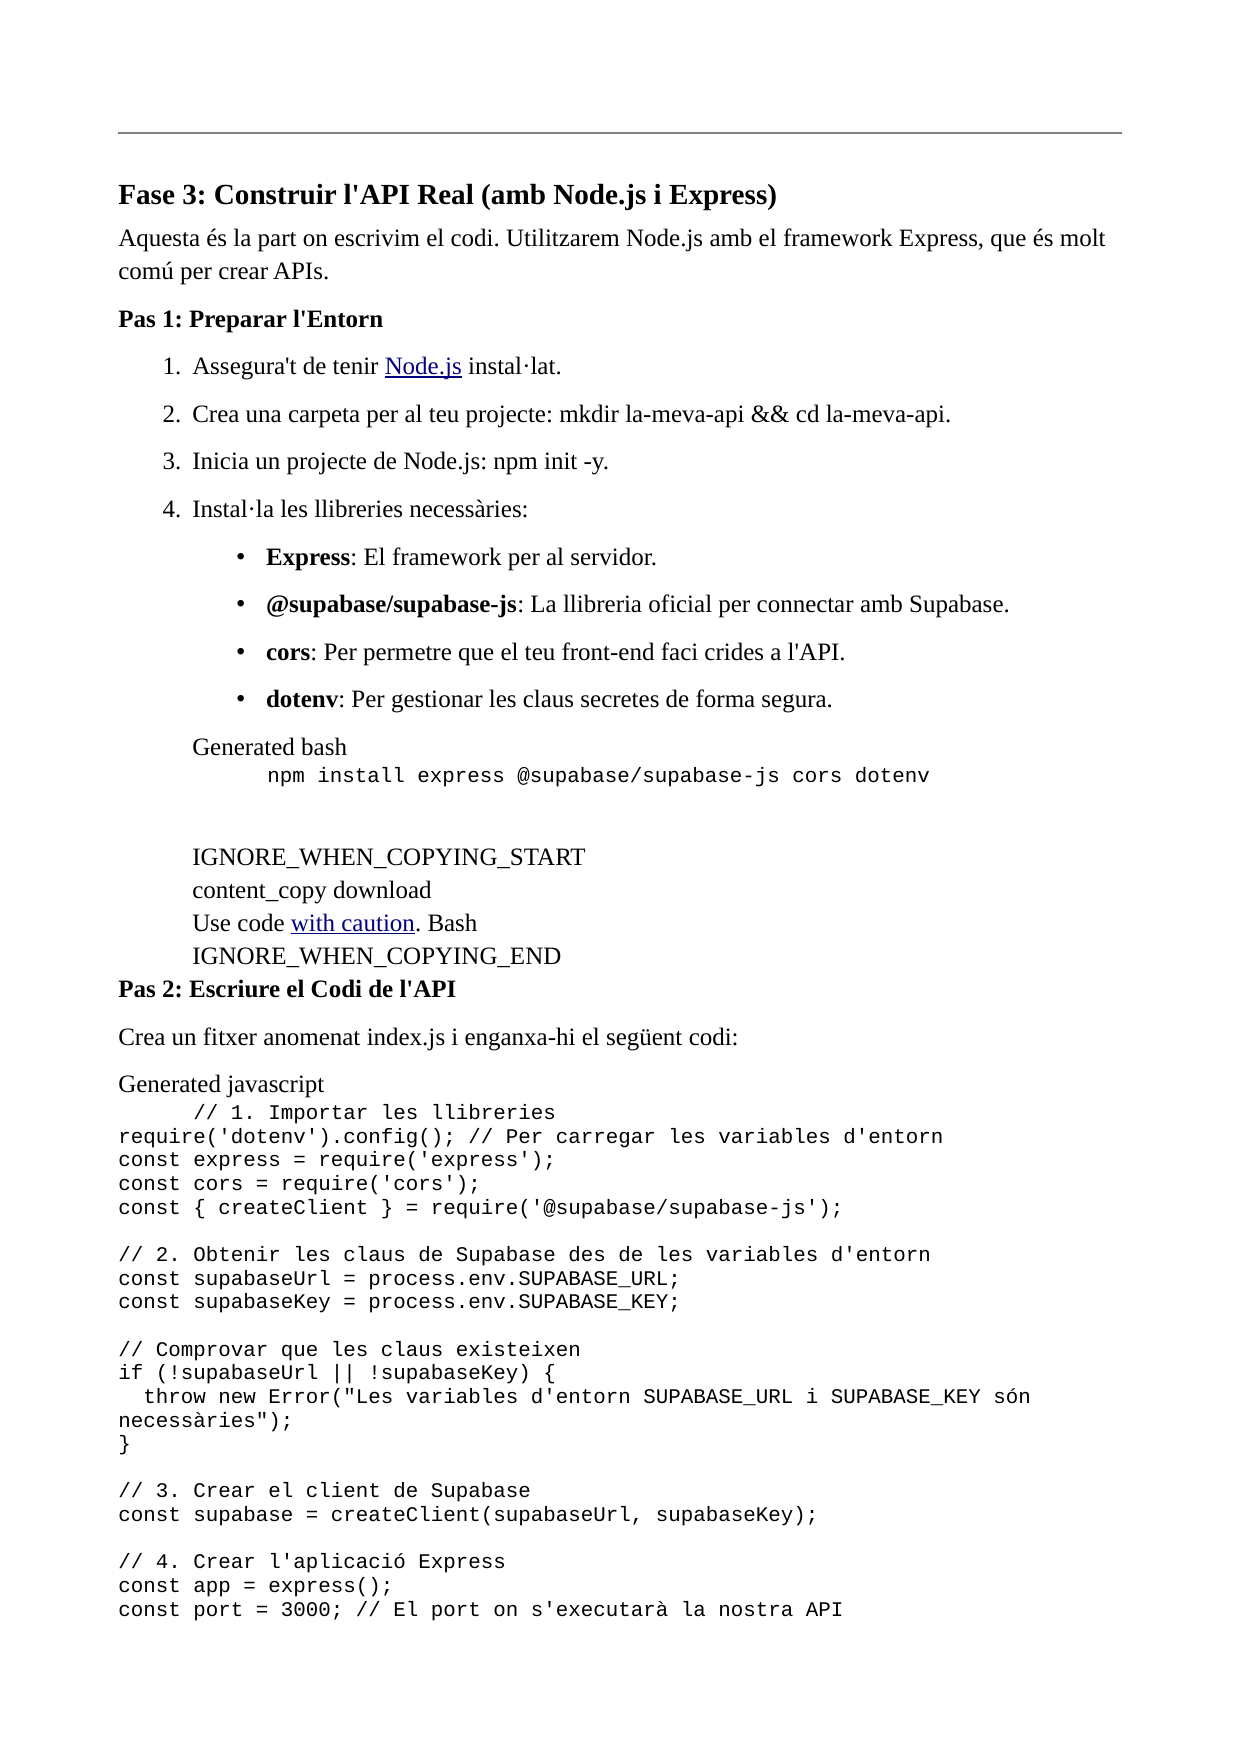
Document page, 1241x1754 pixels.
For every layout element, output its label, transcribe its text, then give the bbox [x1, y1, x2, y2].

text const port = 3000; // El port on s'executarà la nostra API [118, 1599, 1122, 1622]
list dotenv: Per gestionar les claus secretes de forma segura. [236, 684, 1122, 713]
text require('dotenv').config(); // Per carregar les variables d'entorn [118, 1126, 1122, 1149]
list Express: El framework per al servidor. [236, 542, 1122, 570]
text // Comprovar que les claus existeixen [118, 1339, 1122, 1362]
text } [118, 1433, 1122, 1457]
list IGNORE_WHEN_COPYING_END [162, 941, 1122, 970]
text const supabase = createClient(supabaseUrl, supabaseKey); [118, 1504, 1122, 1528]
text Generated javascript [118, 1069, 1122, 1098]
list Inicia un projecte de Node.js: npm init -y. [162, 446, 1122, 475]
list Instal·la les llibreries necessàries: [162, 494, 1122, 523]
list npm install express @supabase/supabase-js cors dotenv [162, 765, 1122, 789]
text Aquesta és la part on escrivim el codi. Utilitzarem Node.js amb el framework Express, que és molt comú per crear APIs. [118, 223, 1122, 285]
text throw new Error("Les variables d'entorn SUPABASE_URL i SUPABASE_KEY són necessàries"); [118, 1386, 1122, 1433]
list cors: Per permetre que el teu front-end faci crides a l'API. [236, 637, 1122, 666]
text const { createClient } = require('@supabase/supabase-js'); [118, 1197, 1122, 1220]
text // 2. Obtenir les claus de Supabase des de les variables d'entorn [118, 1244, 1122, 1268]
text const app = express(); [118, 1575, 1122, 1599]
list IGNORE_WHEN_COPYING_START [162, 842, 1122, 871]
list Use code with caution. Bash [162, 908, 1122, 937]
list content_copy download [162, 875, 1122, 904]
text const supabaseUrl = process.env.SUPABASE_URL; [118, 1268, 1122, 1291]
text // 4. Crear l'aplicació Express [118, 1551, 1122, 1575]
subtitle Fase 3: Construir l'API Real (amb Node.js i Express) [118, 177, 1122, 211]
list Crea una carpeta per al teu projecte: mkdir la-meva-api && cd la-meva-api. [162, 399, 1122, 428]
text const express = require('express'); [118, 1149, 1122, 1173]
text const supabaseKey = process.env.SUPABASE_KEY; [118, 1291, 1122, 1315]
text Pas 1: Preparar l'Entorn [118, 304, 1122, 332]
list @supabase/supabase-js: La llibreria oficial per connectar amb Supabase. [236, 589, 1122, 618]
text // 1. Importar les llibreries [118, 1102, 1122, 1126]
text Crea un fitxer anomenat index.js i enganxa-hi el següent codi: [118, 1022, 1122, 1050]
text Pas 2: Escriure el Codi de l'API [118, 974, 1122, 1003]
list Generated bash [162, 732, 1122, 761]
text if (!supabaseUrl || !supabaseKey) { [118, 1362, 1122, 1386]
list Assegura't de tenir Node.js instal·lat. [162, 351, 1122, 380]
text // 3. Crear el client de Supabase [118, 1481, 1122, 1504]
text const cors = require('cors'); [118, 1173, 1122, 1197]
